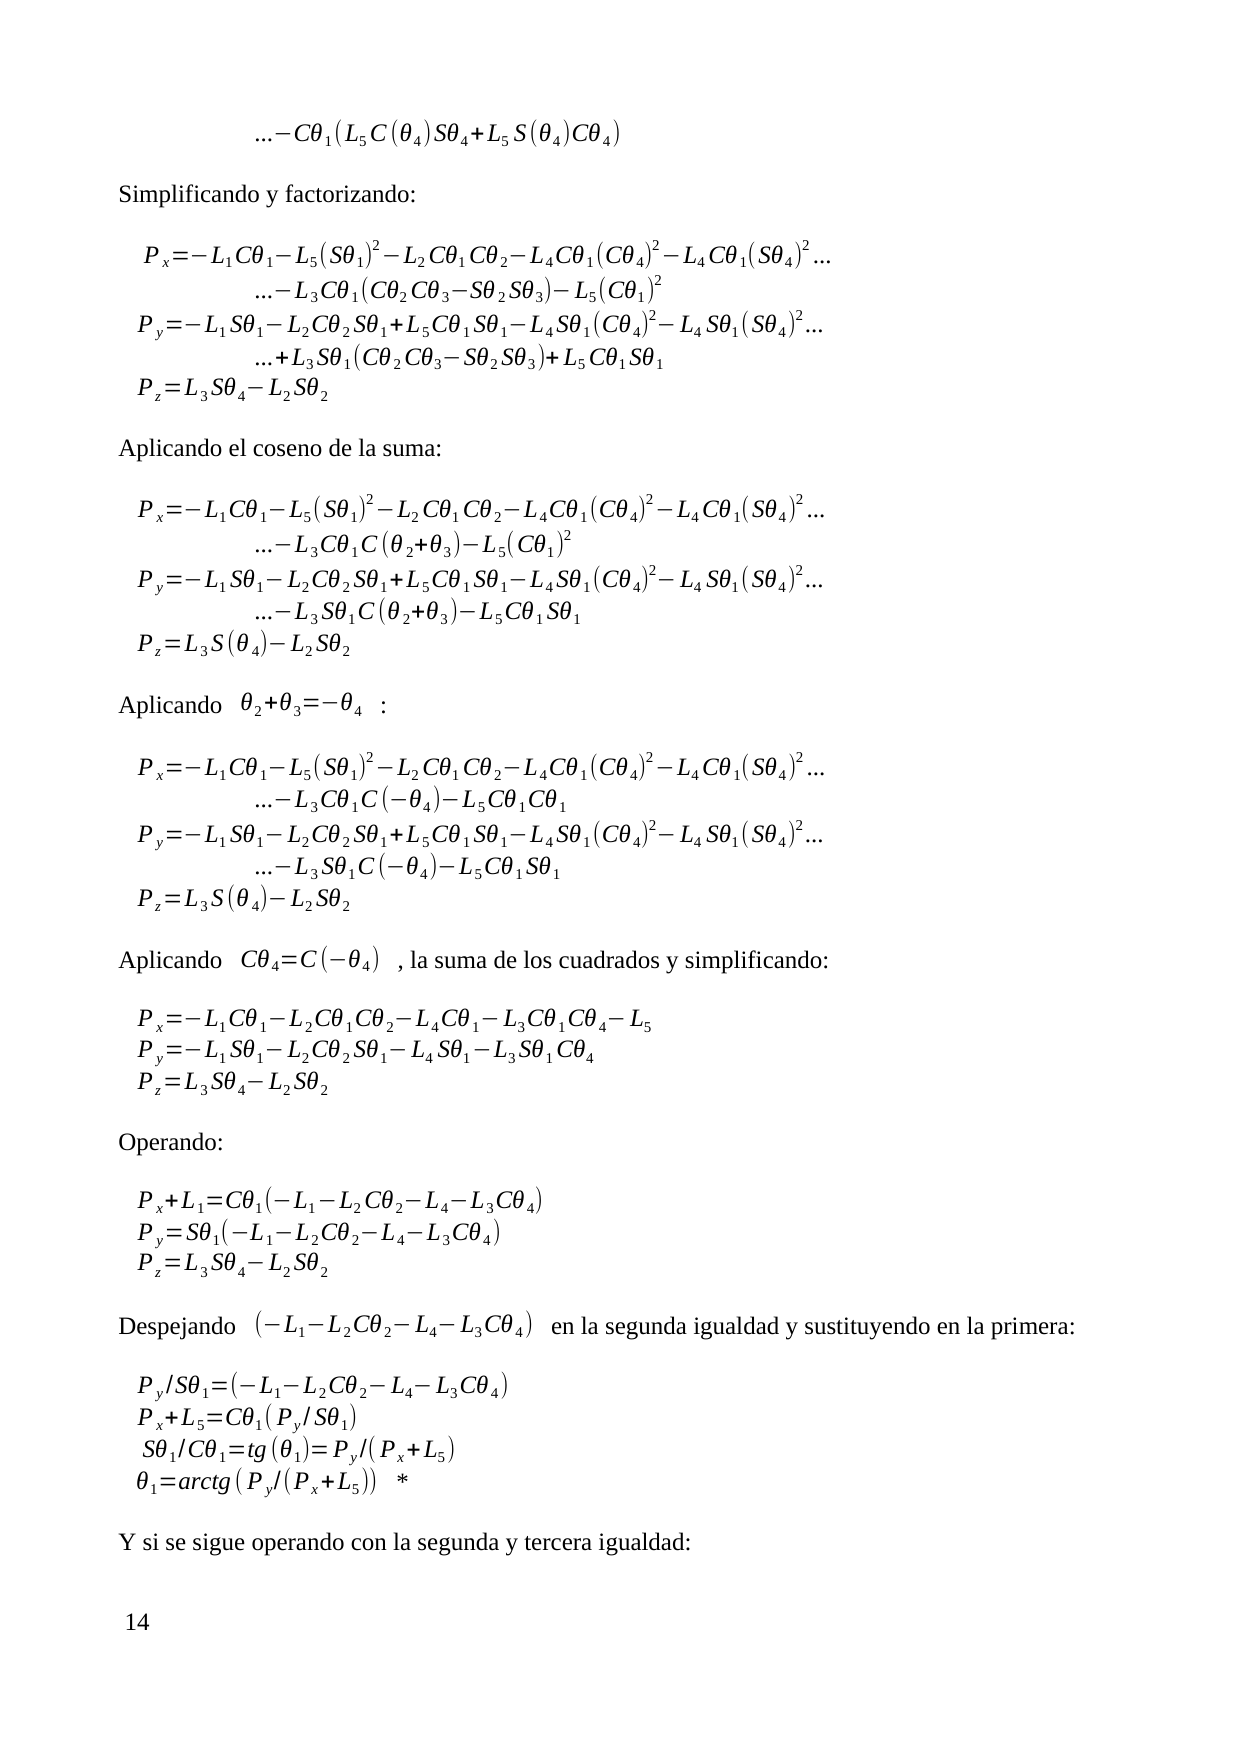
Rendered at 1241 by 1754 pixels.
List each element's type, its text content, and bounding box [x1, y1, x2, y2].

text Simplificando y factorizando: [118, 179, 1122, 208]
text Aplicando el coseno de la suma: [118, 433, 1122, 462]
text Despejandoen la segunda igualdad y sustituyendo en la primera: [118, 1309, 1122, 1341]
text Y si se sigue operando con la segunda y tercera igualdad: [118, 1527, 1122, 1555]
text * [118, 1466, 1122, 1498]
text Aplicando, la suma de los cuadrados y simplificando: [118, 944, 1122, 976]
text Aplicando: [118, 689, 1122, 720]
text Operando: [118, 1127, 1122, 1156]
